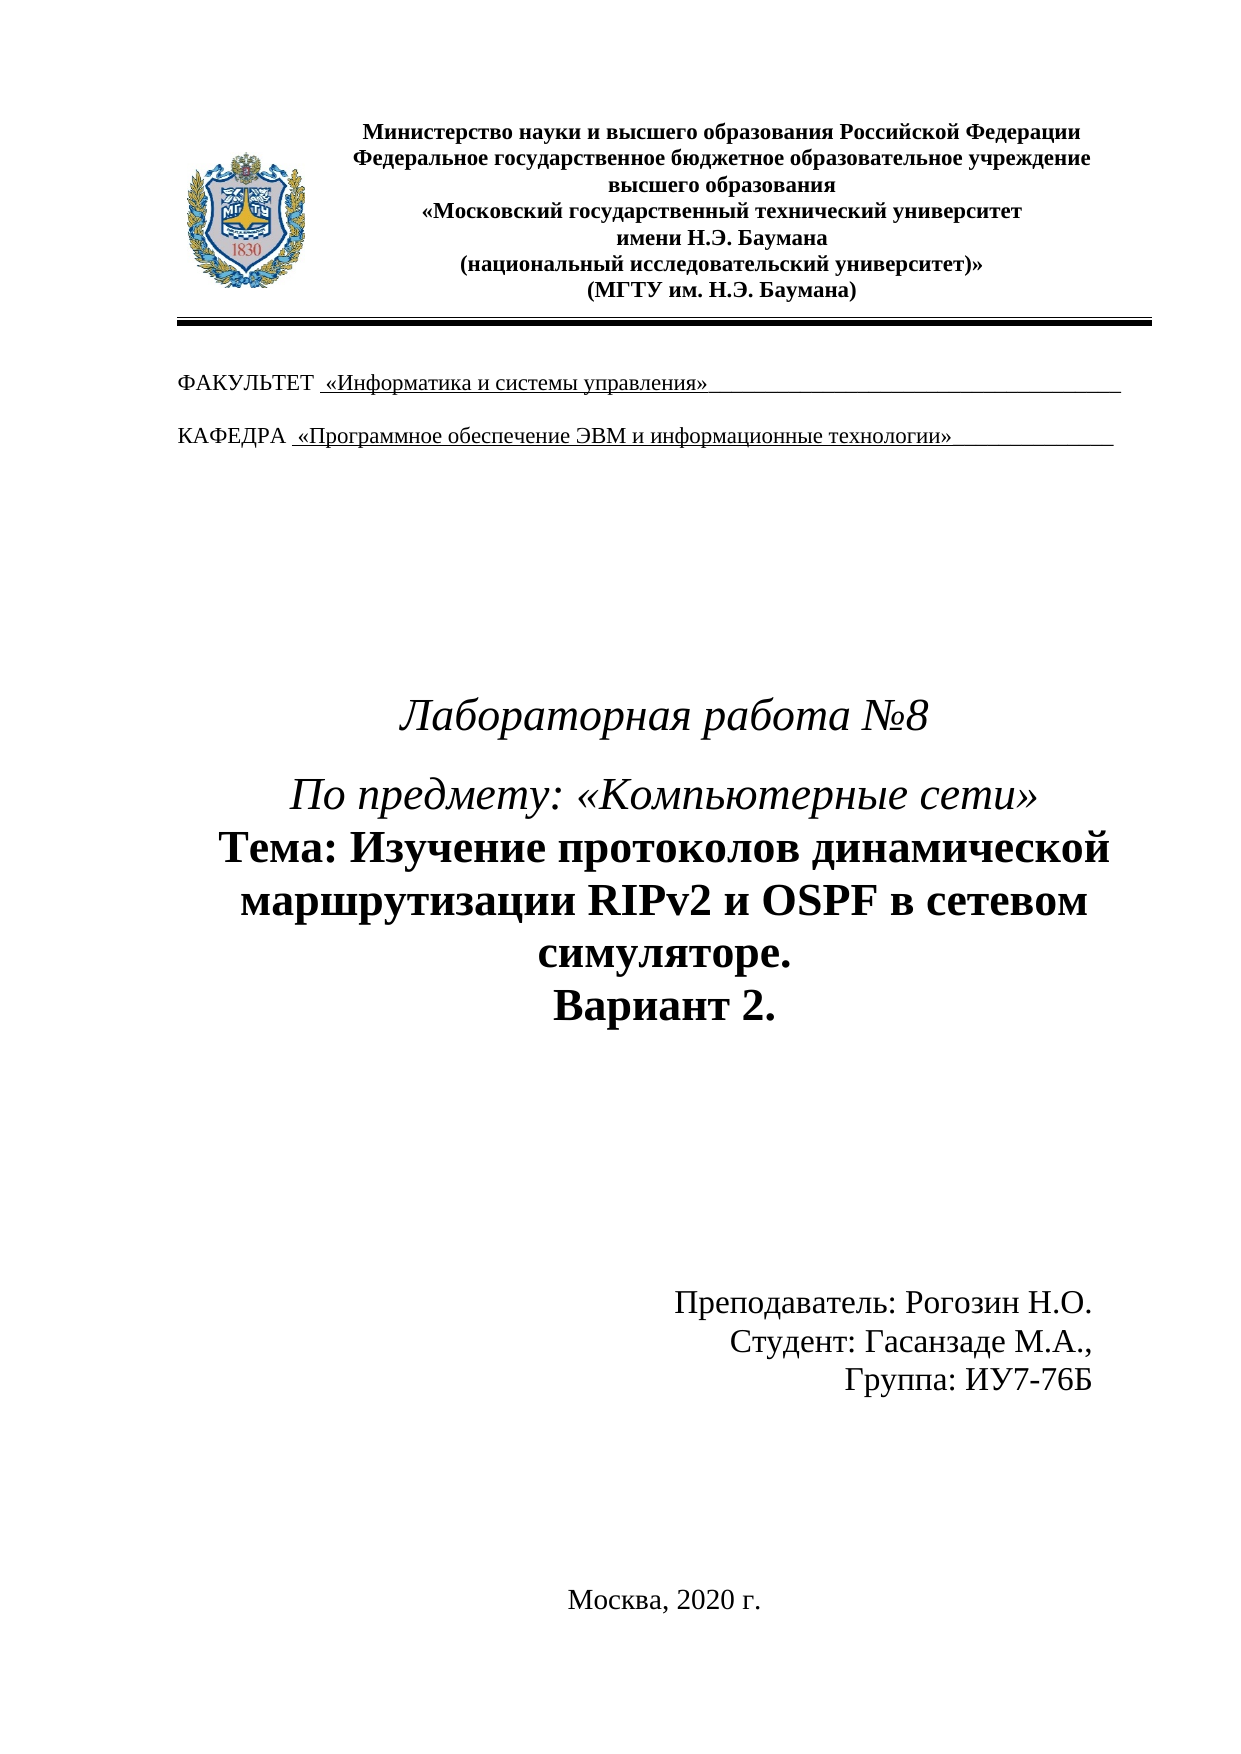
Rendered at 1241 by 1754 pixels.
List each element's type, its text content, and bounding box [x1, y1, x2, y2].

text Студент: Гасанзаде М.А., [177, 1321, 1093, 1359]
text Тема: Изучение протоколов динамической маршрутизации RIPv2 и OSPF в сетевом симуляторе. [177, 819, 1152, 978]
text Преподаватель: Рогозин Н.О. [177, 1282, 1093, 1321]
table_header Министерство науки и высшего образования Российской Федерации Федеральное государственное бюджетное образовательное учреждение высшего образования «Московский государственный технический университет имени Н.Э. Баумана (национальный исследовательский университет)» (МГТУ им. Н.Э. Баумана) [322, 118, 1122, 303]
text По предмету: «Компьютерные сети» [177, 767, 1152, 819]
text Лабораторная работа №8 [177, 688, 1152, 741]
table_header [177, 118, 322, 303]
text Вариант 2. [177, 978, 1152, 1030]
text Группа: ИУ7-76Б [177, 1359, 1093, 1397]
text КАФЕДРА «Программное обеспечение ЭВМ и информационные технологии»______________ [177, 422, 1152, 448]
text Москва, 2020 г. [177, 1582, 1152, 1616]
picture [195, 152, 307, 289]
text ФАКУЛЬТЕТ «Информатика и системы управления»____________________________________ [177, 369, 1152, 396]
